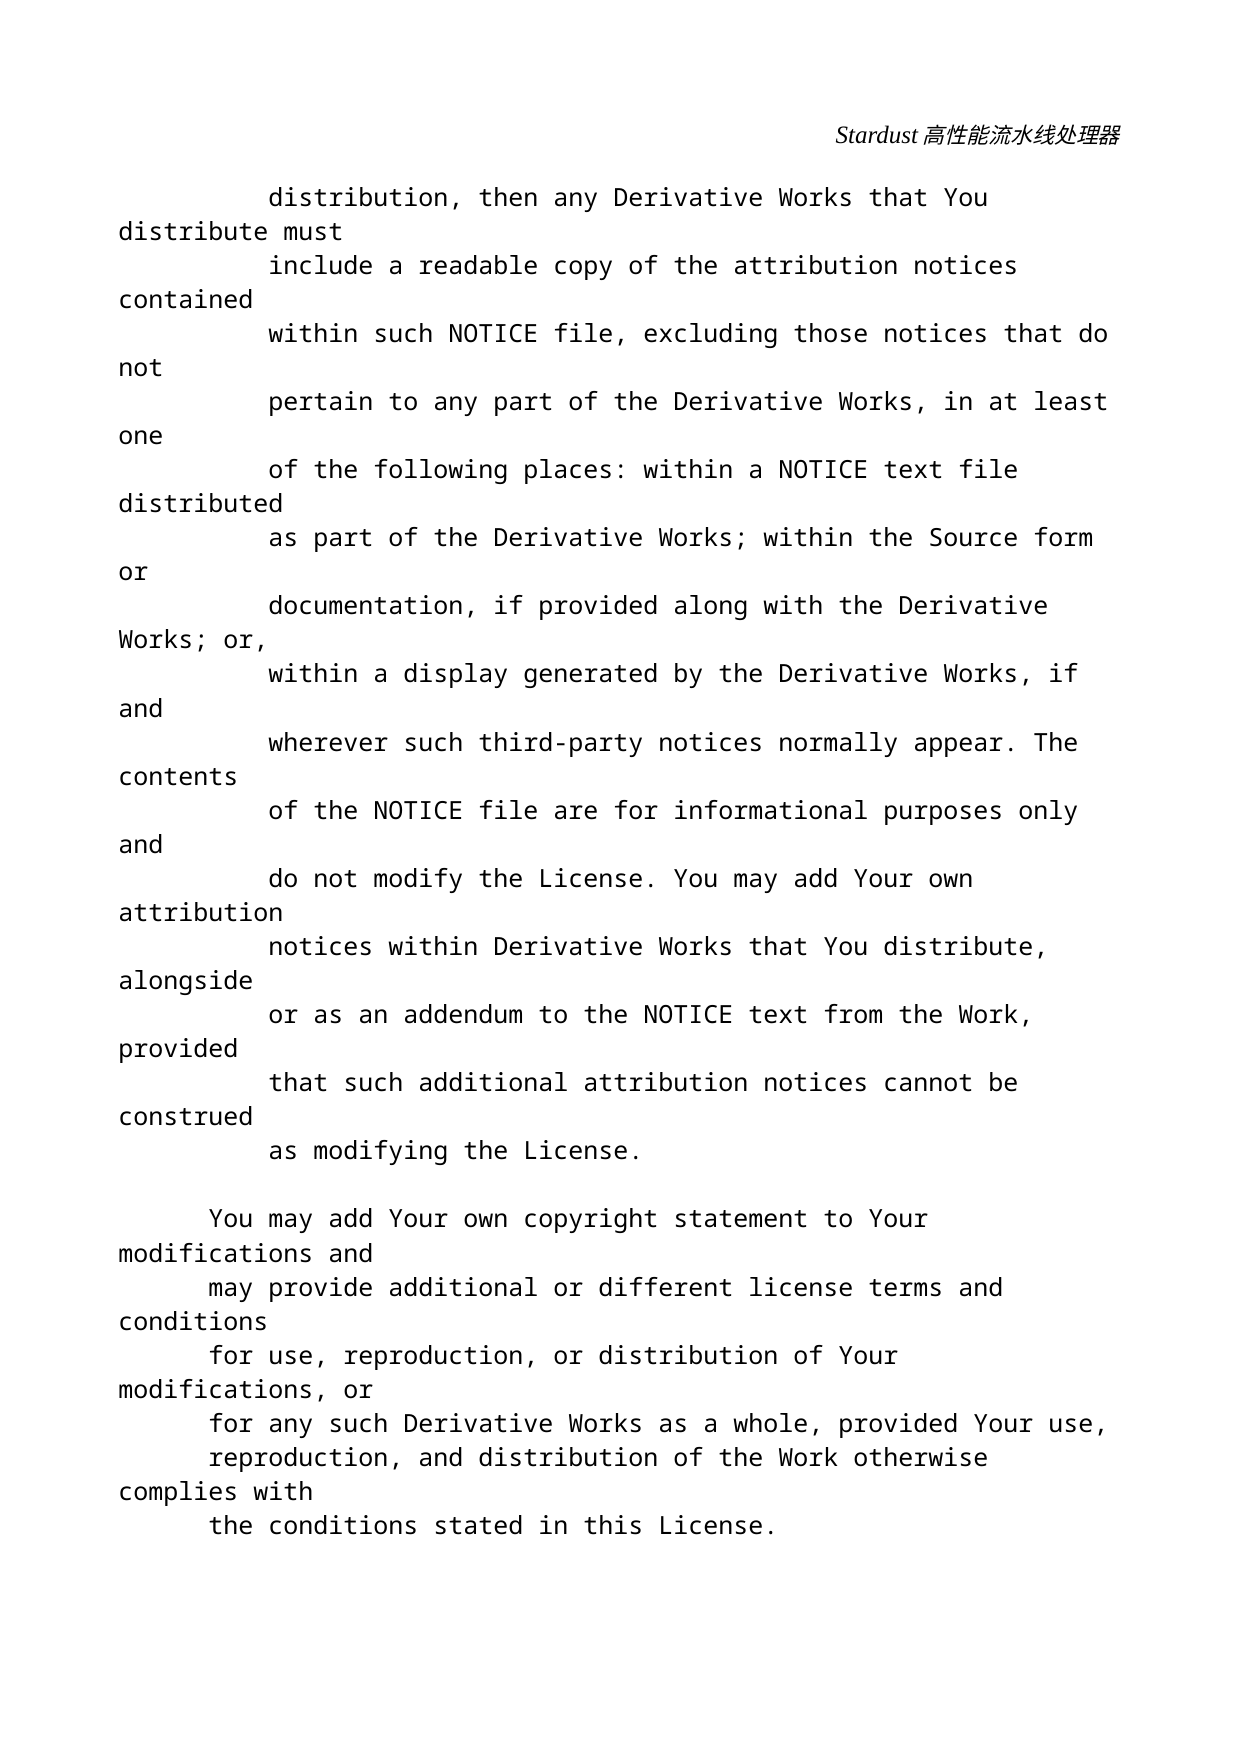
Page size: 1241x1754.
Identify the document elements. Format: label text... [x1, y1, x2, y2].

text reproduction, and distribution of the Work otherwise complies with [118, 1439, 1122, 1508]
text that such additional attribution notices cannot be construed [118, 1065, 1122, 1133]
text wherever such third-party notices normally appear. The contents [118, 724, 1122, 792]
text do not modify the License. You may add Your own attribution [118, 861, 1122, 929]
text within such NOTICE file, excluding those notices that do not [118, 316, 1122, 384]
text You may add Your own copyright statement to Your modifications and [118, 1201, 1122, 1269]
text the conditions stated in this License. [118, 1508, 1122, 1542]
text within a display generated by the Derivative Works, if and [118, 656, 1122, 724]
text notices within Derivative Works that You distribute, alongside [118, 929, 1122, 997]
text include a readable copy of the attribution notices contained [118, 247, 1122, 316]
text for any such Derivative Works as a whole, provided Your use, [118, 1406, 1122, 1439]
text for use, reproduction, or distribution of Your modifications, or [118, 1337, 1122, 1406]
text pertain to any part of the Derivative Works, in at least one [118, 384, 1122, 452]
text as part of the Derivative Works; within the Source form or [118, 520, 1122, 588]
text as modifying the License. [118, 1133, 1122, 1167]
text or as an addendum to the NOTICE text from the Work, provided [118, 997, 1122, 1065]
text of the NOTICE file are for informational purposes only and [118, 792, 1122, 861]
text distribution, then any Derivative Works that You distribute must [118, 179, 1122, 247]
text documentation, if provided along with the Derivative Works; or, [118, 588, 1122, 656]
text of the following places: within a NOTICE text file distributed [118, 452, 1122, 520]
text may provide additional or different license terms and conditions [118, 1269, 1122, 1337]
